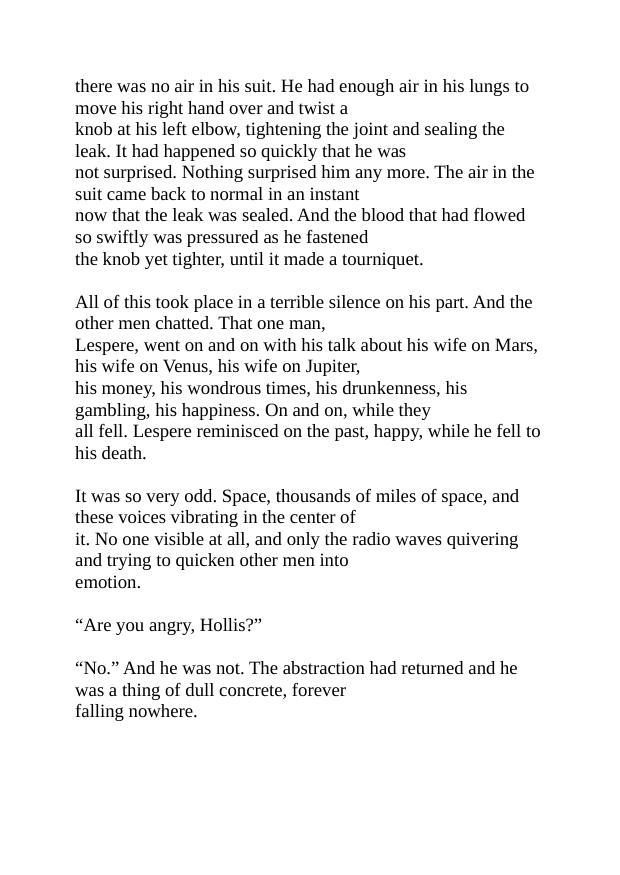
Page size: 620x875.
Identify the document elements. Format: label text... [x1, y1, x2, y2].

text there was no air in his suit. He had enough air in his lungs to move his right hand over and twist a knob at his left elbow, tightening the joint and sealing the leak. It had happened so quickly that he was not surprised. Nothing surprised him any more. The air in the suit came back to normal in an instant now that the leak was sealed. And the blood that had flowed so swiftly was pressured as he fastened the knob yet tighter, until it made a tourniquet. All of this took place in a terrible silence on his part. And the other men chatted. That one man, Lespere, went on and on with his talk about his wife on Mars, his wife on Venus, his wife on Jupiter, his money, his wondrous times, his drunkenness, his gambling, his happiness. On and on, while they all fell. Lespere reminisced on the past, happy, while he fell to his death. It was so very odd. Space, thousands of miles of space, and these voices vibrating in the center of it. No one visible at all, and only the radio waves quivering and trying to quicken other men into emotion. “Are you angry, Hollis?” “No.” And he was not. The abstraction had returned and he was a thing of dull concrete, forever falling nowhere. [75, 75, 544, 743]
